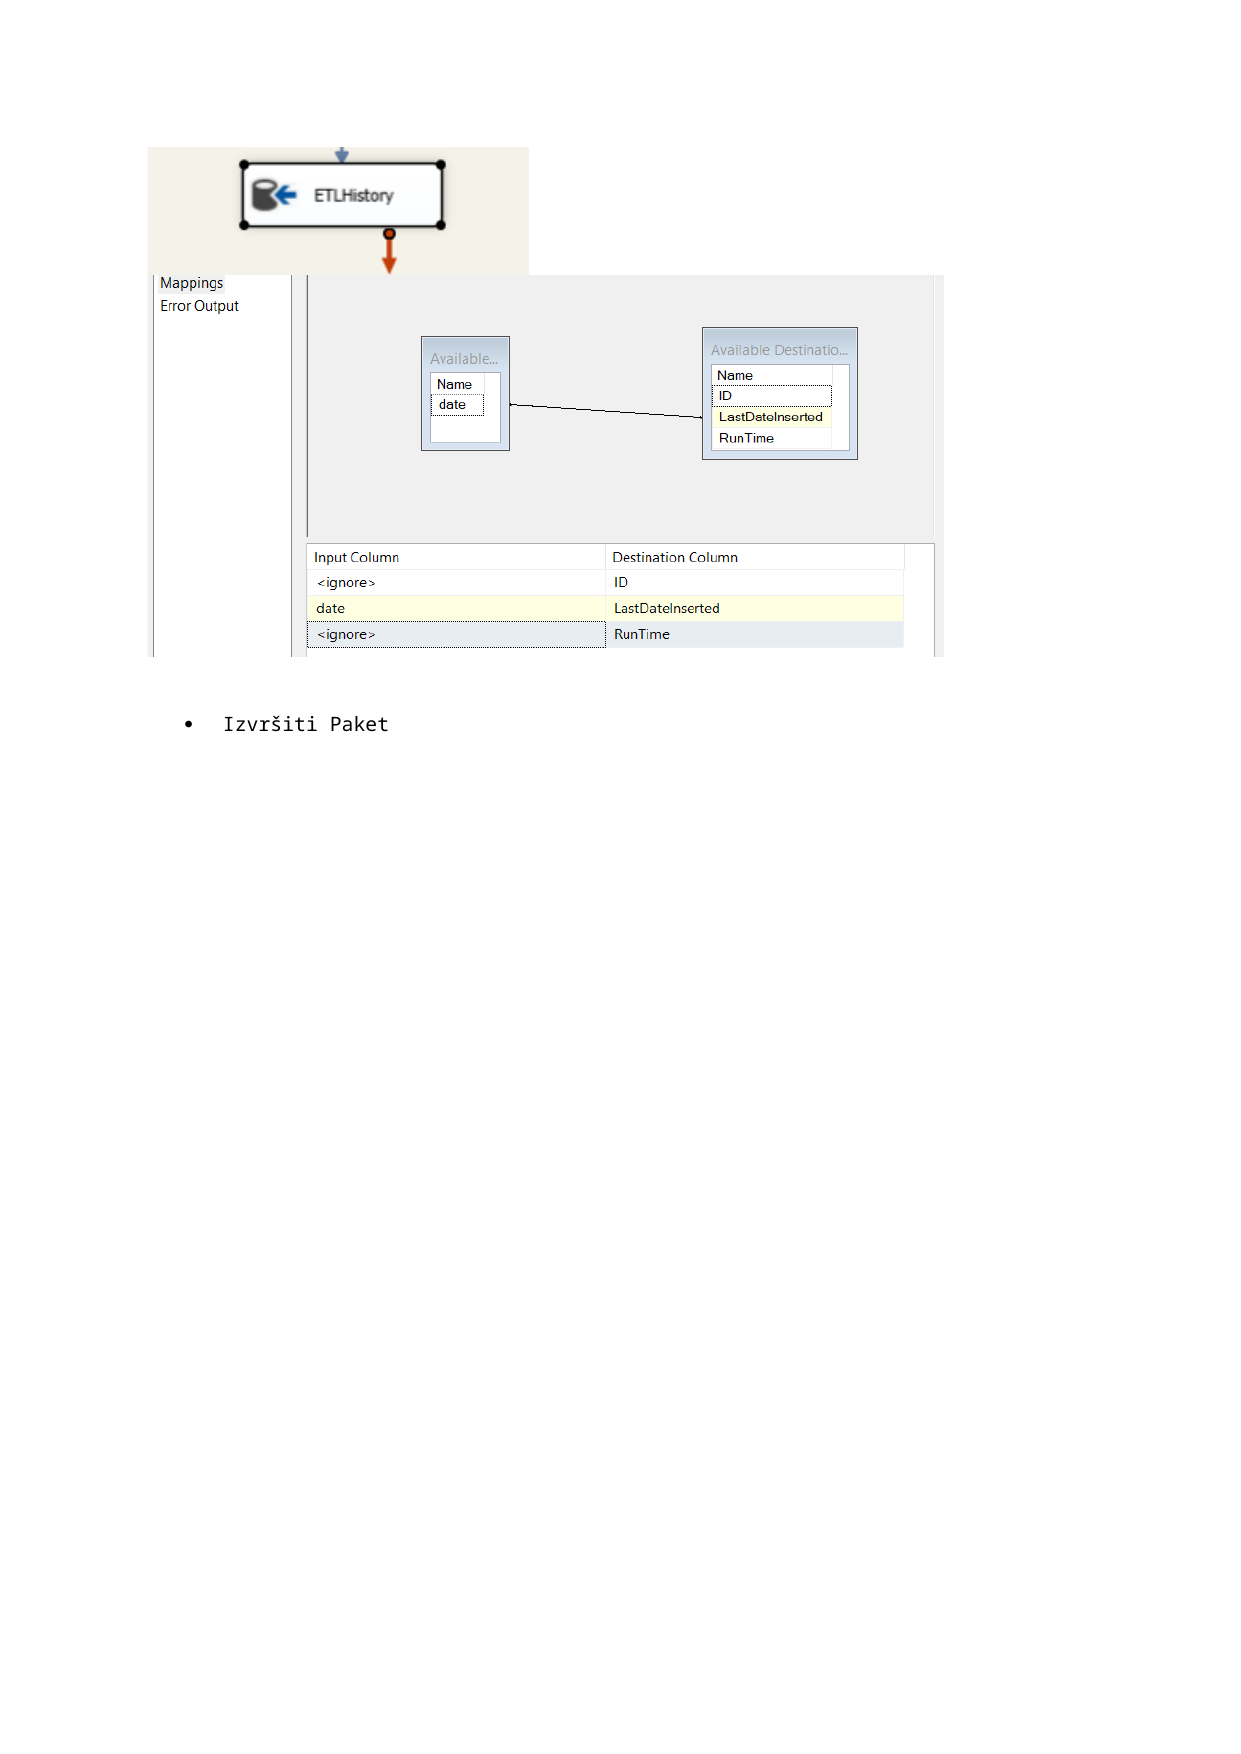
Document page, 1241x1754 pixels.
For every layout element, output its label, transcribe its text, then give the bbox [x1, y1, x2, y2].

list Izvršiti Paket [185, 711, 1093, 738]
